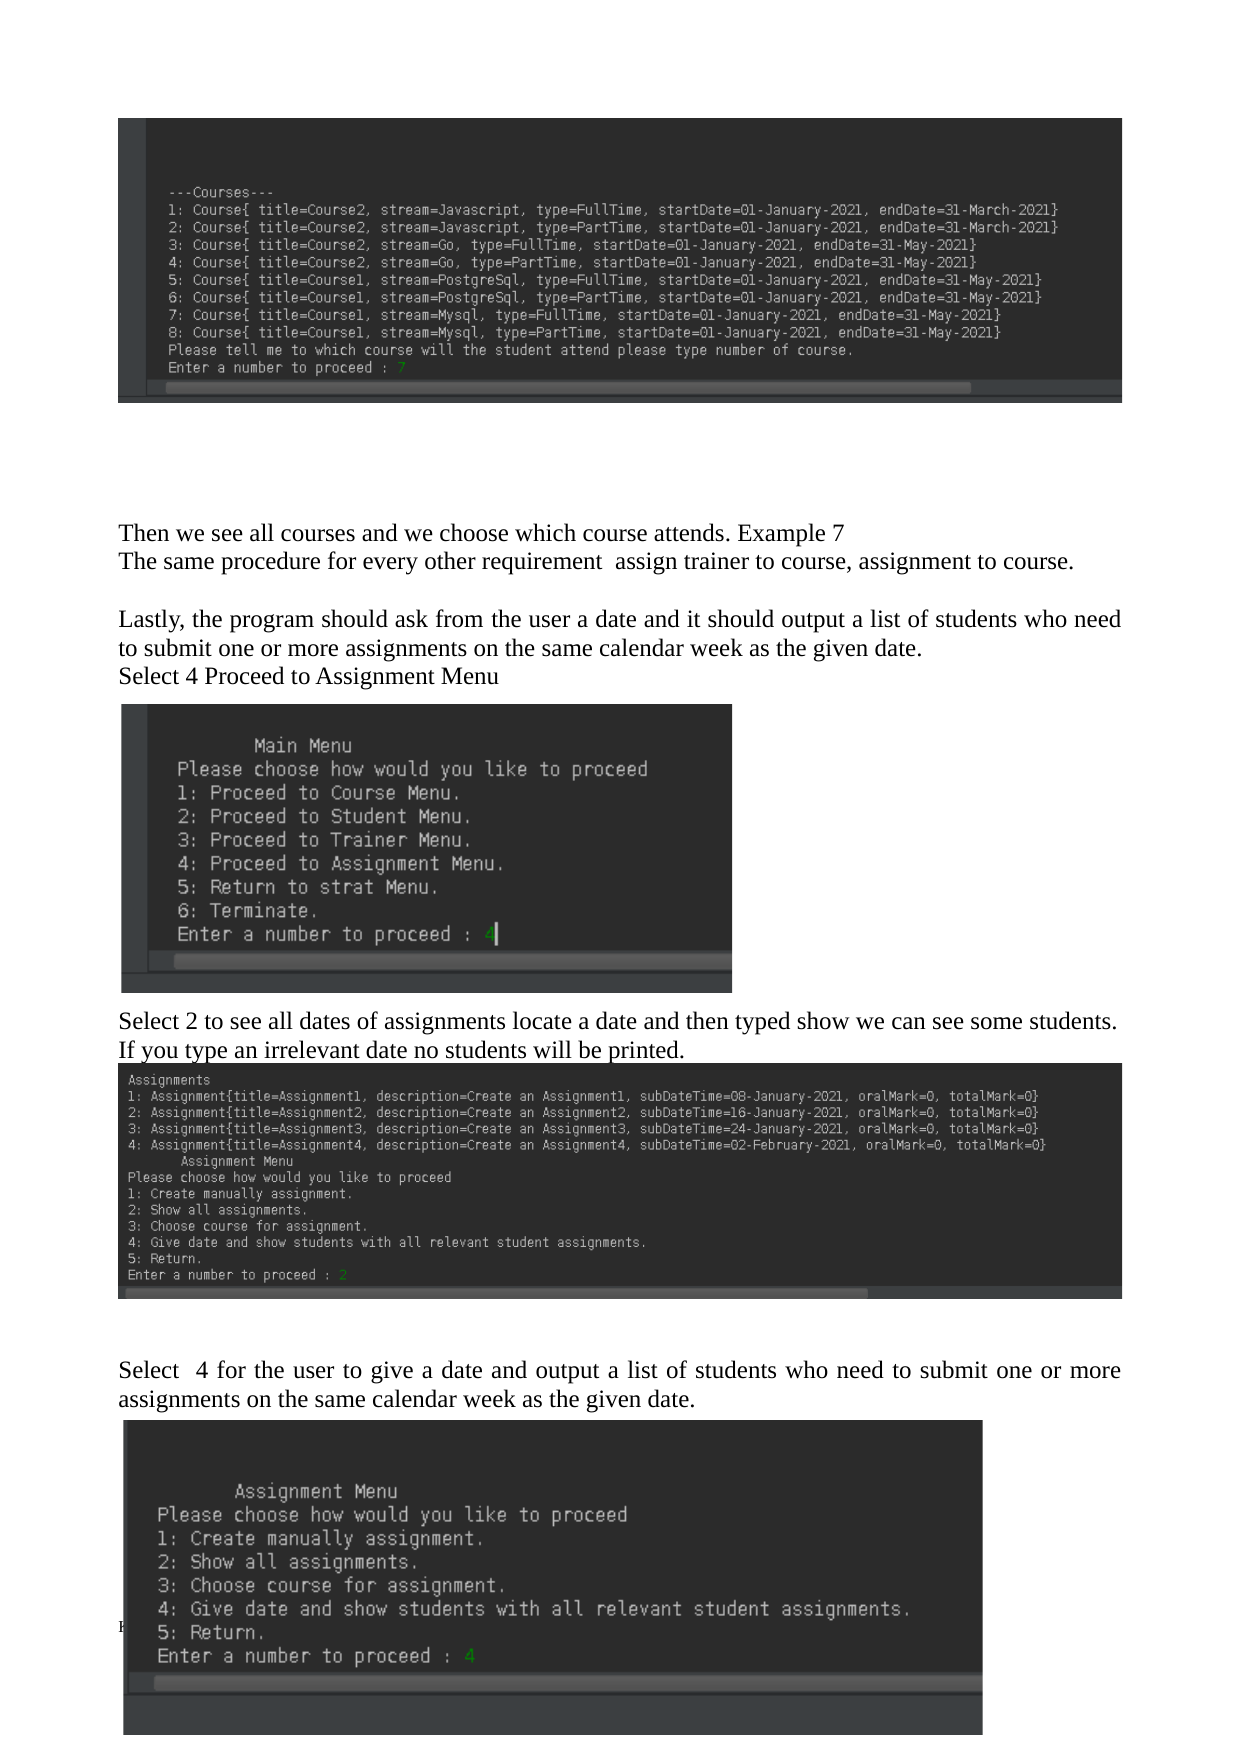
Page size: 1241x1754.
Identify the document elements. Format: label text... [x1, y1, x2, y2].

text The same procedure for every other requirement assign trainer to course, assignment to course. [118, 546, 1122, 575]
text Select 4 Proceed to Assignment Menu [118, 661, 1122, 690]
picture [118, 1063, 1123, 1299]
picture [118, 118, 1123, 403]
text Lastly, the program should ask from the user a date and it should output a list of students who need to submit one or more assignments on the same calendar week as the given date. [118, 604, 1122, 661]
text Select 2 to see all dates of assignments locate a date and then typed show we can see some students. [118, 1006, 1122, 1035]
text If you type an irrelevant date no students will be printed. [118, 1035, 1122, 1063]
picture [123, 1420, 983, 1735]
picture [121, 704, 733, 993]
text Select 4 for the user to give a date and output a list of students who need to submit one or more assignments on the same calendar week as the given date. [118, 1356, 1122, 1413]
text Then we see all courses and we choose which course attends. Example 7 [118, 518, 1122, 546]
